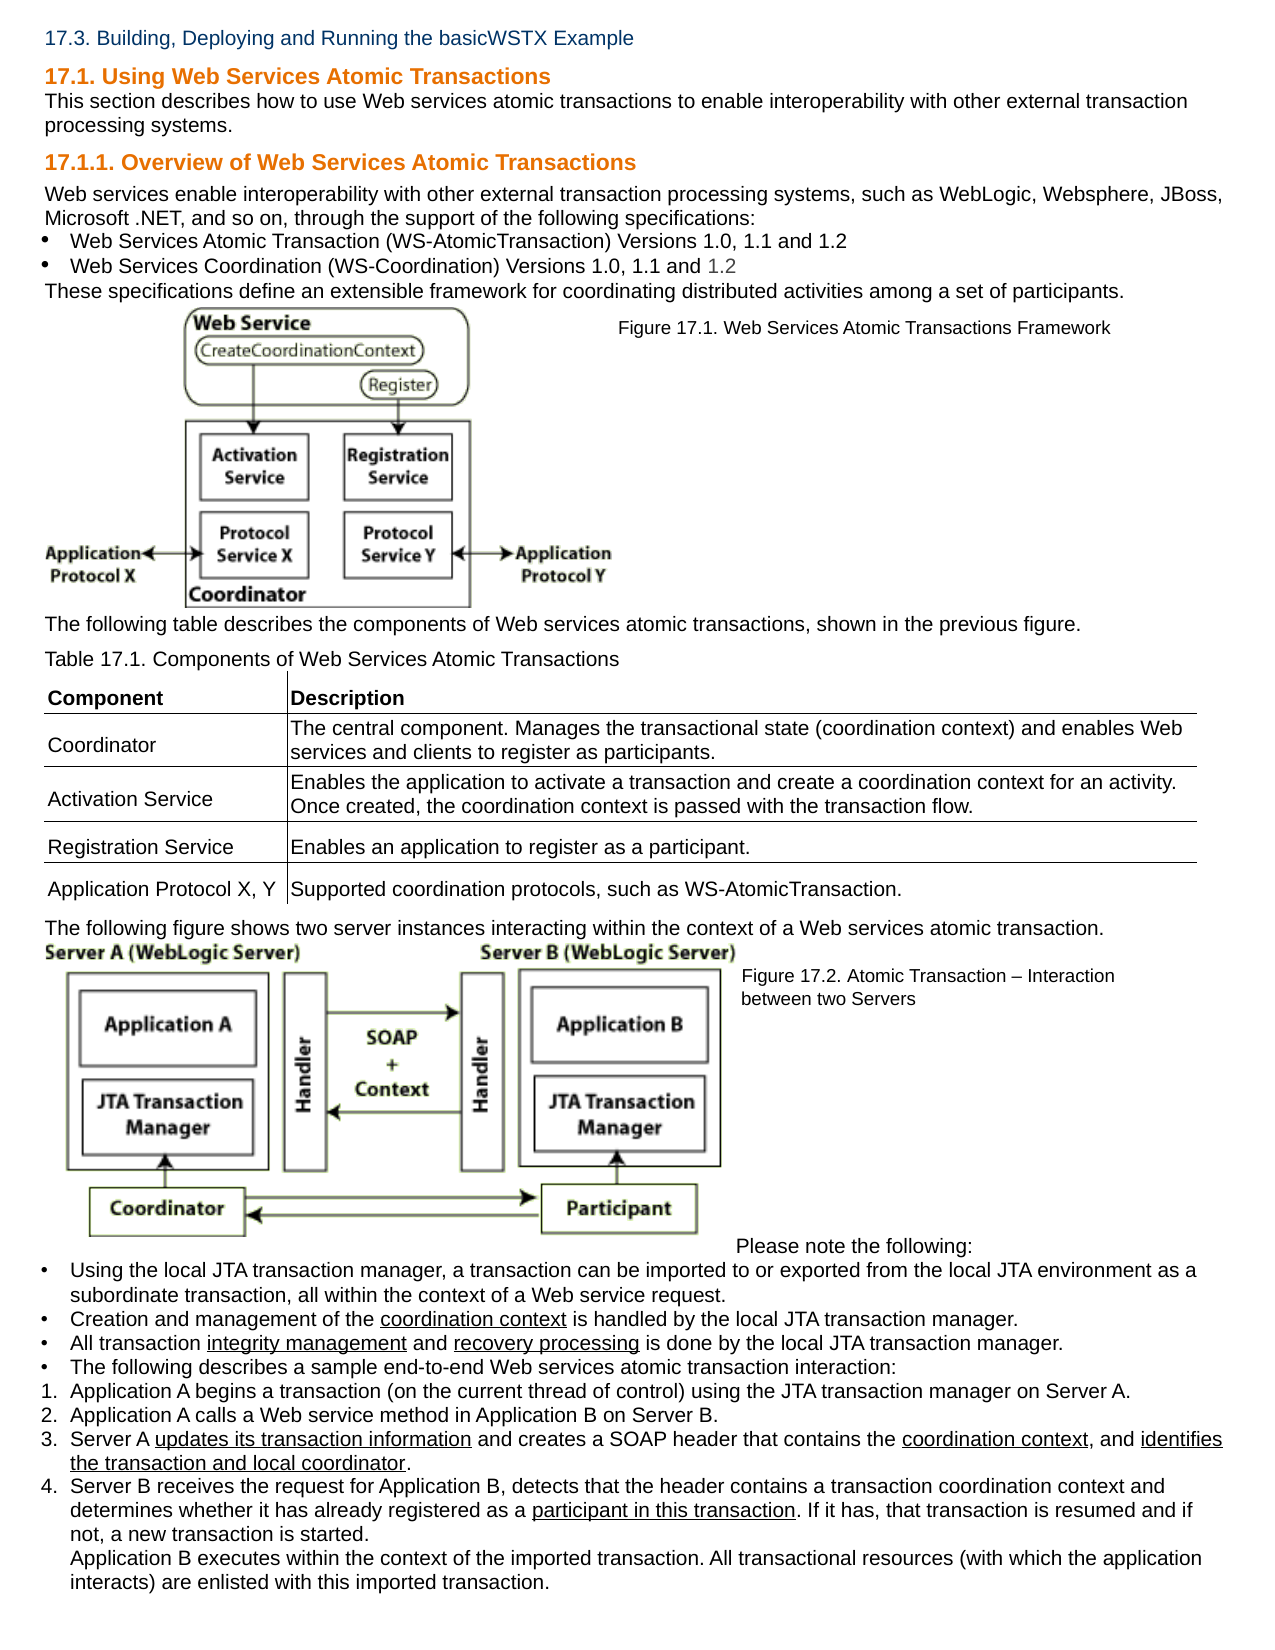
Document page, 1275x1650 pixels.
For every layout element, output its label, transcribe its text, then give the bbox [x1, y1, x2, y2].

text Web services enable interoperability with other external transaction processing systems, such as WebLogic, Websphere, JBoss, Microsoft .NET, and so on, through the support of the following specifications: [44, 181, 1227, 229]
text Please note the following: [44, 1234, 1227, 1258]
table_cell Activation Service [44, 767, 287, 821]
list All transaction integrity management and recovery processing is done by the local JTA transaction manager. [44, 1330, 1227, 1354]
list Server B receives the request for Application B, detects that the header contains a transaction coordination context and determines whether it has already registered as a participant in this transaction. If it has, that transaction is resumed and if not, a new transaction is started. [44, 1474, 1227, 1546]
text Figure 17.2. Atomic Transaction – Interaction [736, 963, 1227, 987]
text These specifications define an extensible framework for coordinating distributed activities among a set of participants. [44, 279, 1227, 303]
picture [45, 307, 612, 608]
picture [45, 942, 736, 1237]
list Web Services Coordination (WS-Coordination) Versions 1.0, 1.1 and 1.2 [44, 254, 1227, 279]
table_cell Supported coordination protocols, such as WS-AtomicTransaction. [288, 863, 1197, 904]
list Application B executes within the context of the imported transaction. All transactional resources (with which the application interacts) are enlisted with this imported transaction. [44, 1546, 1227, 1594]
table_cell Coordinator [44, 714, 287, 766]
text The following table describes the components of Web services atomic transactions, shown in the previous figure. [44, 611, 1227, 635]
list Application A begins a transaction (on the current thread of control) using the JTA transaction manager on Server A. [44, 1378, 1227, 1402]
list Server A updates its transaction information and creates a SOAP header that contains the coordination context, and identifies the transaction and local coordinator. [44, 1426, 1227, 1474]
text The following figure shows two server instances interacting within the context of a Web services atomic transaction. [44, 904, 1227, 939]
text This section describes how to use Web services atomic transactions to enable interoperability with other external transaction processing systems. [44, 89, 1227, 137]
list Web Services Atomic Transaction (WS-AtomicTransaction) Versions 1.0, 1.1 and 1.2 [44, 229, 1227, 254]
list Application A calls a Web service method in Application B on Server B. [44, 1402, 1227, 1426]
text Table 17.1. Components of Web Services Atomic Transactions [44, 635, 1227, 671]
table_header Component [44, 671, 287, 712]
table_cell Application Protocol X, Y [44, 863, 287, 904]
text between two Servers [736, 987, 1227, 1009]
table_cell Enables the application to activate a transaction and create a coordination context for an activity. Once created, the coordination context is passed with the transaction flow. [288, 767, 1197, 821]
subtitle 17.1. Using Web Services Atomic Transactions [44, 63, 1227, 89]
subtitle 17.1.1. Overview of Web Services Atomic Transactions [44, 149, 1227, 175]
table_cell Enables an application to register as a participant. [288, 822, 1197, 862]
table_cell The central component. Manages the transactional state (coordination context) and enables Web services and clients to register as participants. [288, 714, 1197, 766]
list The following describes a sample end-to-end Web services atomic transaction interaction: [44, 1354, 1227, 1378]
list Using the local JTA transaction manager, a transaction can be imported to or exported from the local JTA environment as a subordinate transaction, all within the context of a Web service request. [44, 1258, 1227, 1306]
table_cell Registration Service [44, 822, 287, 862]
table_header Description [288, 671, 1197, 712]
text Figure 17.1. Web Services Atomic Transactions Framework [44, 303, 1227, 339]
subtitle 17.3. Building, Deploying and Running the basicWSTX Example [44, 26, 1227, 49]
list Creation and management of the coordination context is handled by the local JTA transaction manager. [44, 1306, 1227, 1330]
